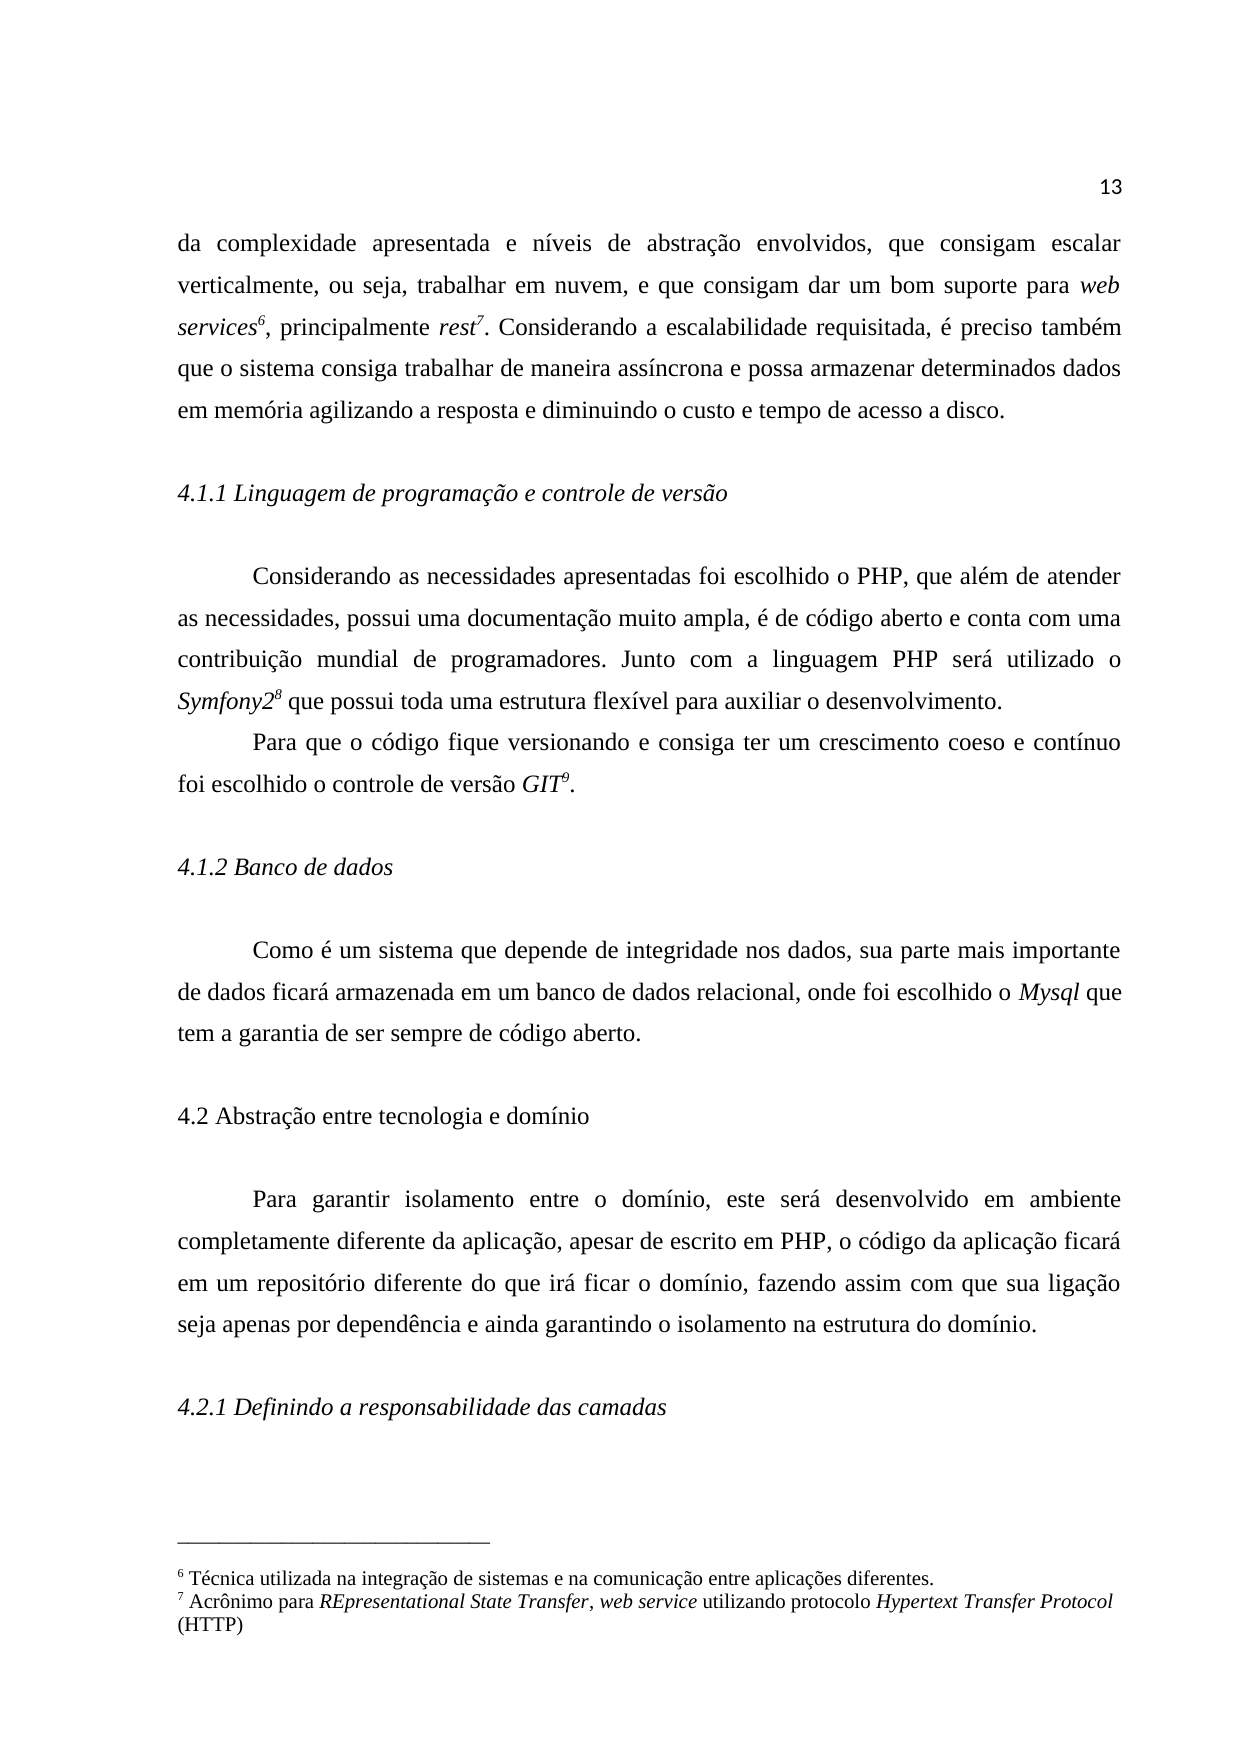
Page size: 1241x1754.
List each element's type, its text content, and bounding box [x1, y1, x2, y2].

text 4.2.1 Definindo a responsabilidade das camadas [177, 1393, 1122, 1421]
text Como é um sistema que depende de integridade nos dados, sua parte mais importante de dados ficará armazenada em um banco de dados relacional, onde foi escolhido o Mysql que tem a garantia de ser sempre de código aberto. [177, 936, 1122, 1047]
text da complexidade apresentada e níveis de abstração envolvidos, que consigam escalar verticalmente, ou seja, trabalhar em nuvem, e que consigam dar um bom suporte para web services6, principalmente rest7. Considerando a escalabilidade requisitada, é preciso também que o sistema consiga trabalhar de maneira assíncrona e possa armazenar determinados dados em memória agilizando a resposta e diminuindo o custo e tempo de acesso a disco. [177, 229, 1122, 423]
text Para garantir isolamento entre o domínio, este será desenvolvido em ambiente completamente diferente da aplicação, apesar de escrito em PHP, o código da aplicação ficará em um repositório diferente do que irá ficar o domínio, fazendo assim com que sua ligação seja apenas por dependência e ainda garantindo o isolamento na estrutura do domínio. [177, 1186, 1122, 1338]
text Para que o código fique versionando e consiga ter um crescimento coeso e contínuo foi escolhido o controle de versão GIT9. [177, 728, 1122, 798]
text 4.2 Abstração entre tecnologia e domínio [177, 1102, 1122, 1130]
text Considerando as necessidades apresentadas foi escolhido o PHP, que além de atender as necessidades, possui uma documentação muito ampla, é de código aberto e conta com uma contribuição mundial de programadores. Junto com a linguagem PHP será utilizado o Symfony28 que possui toda uma estrutura flexível para auxiliar o desenvolvimento. [177, 562, 1122, 714]
text 4.1.2 Banco de dados [177, 853, 1122, 881]
text 4.1.1 Linguagem de programação e controle de versão [177, 479, 1122, 548]
